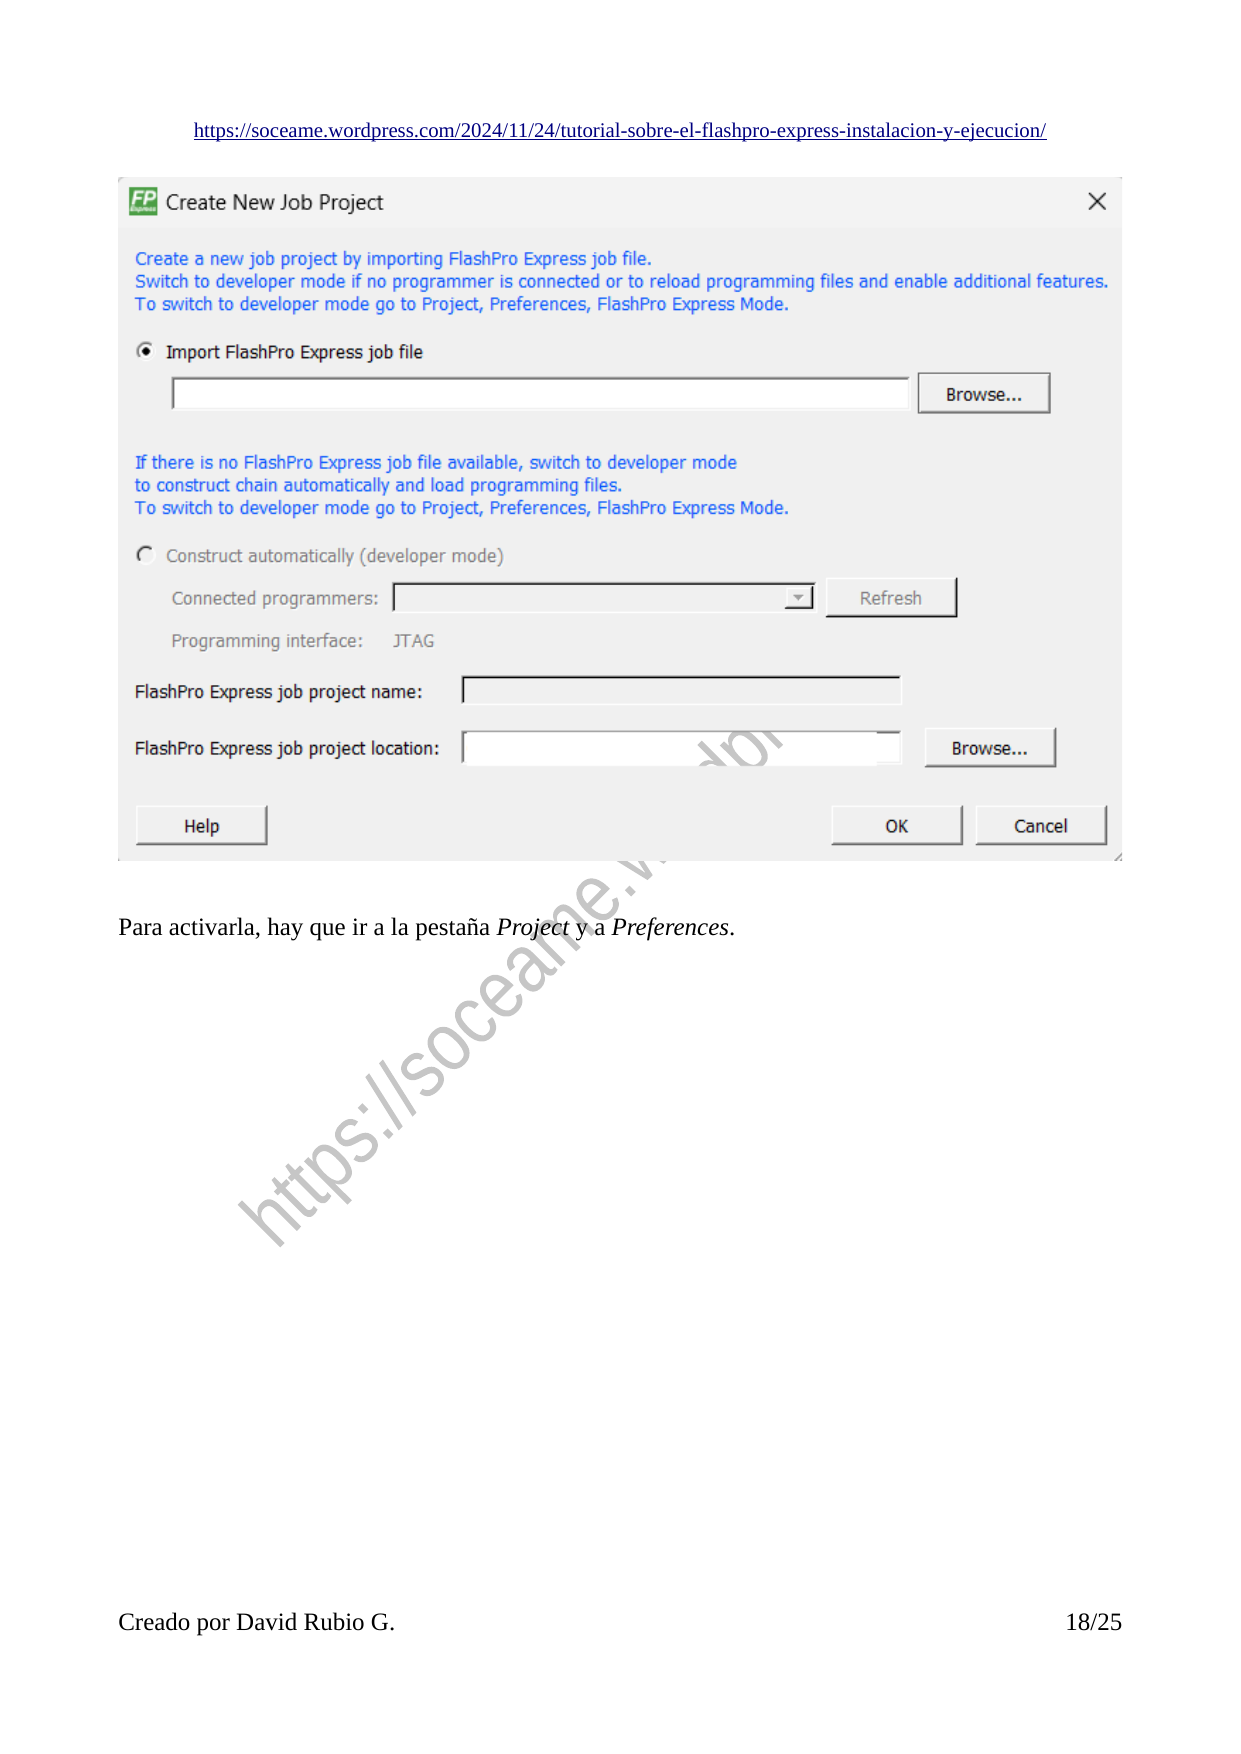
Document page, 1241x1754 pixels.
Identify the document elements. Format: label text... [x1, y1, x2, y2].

text Para activarla, hay que ir a la pestaña Project y a Preferences. [557, 912, 1122, 941]
text Para activarla, hay que ir a la pestaña Project y a Preferences. [118, 912, 553, 941]
picture [118, 177, 1123, 861]
